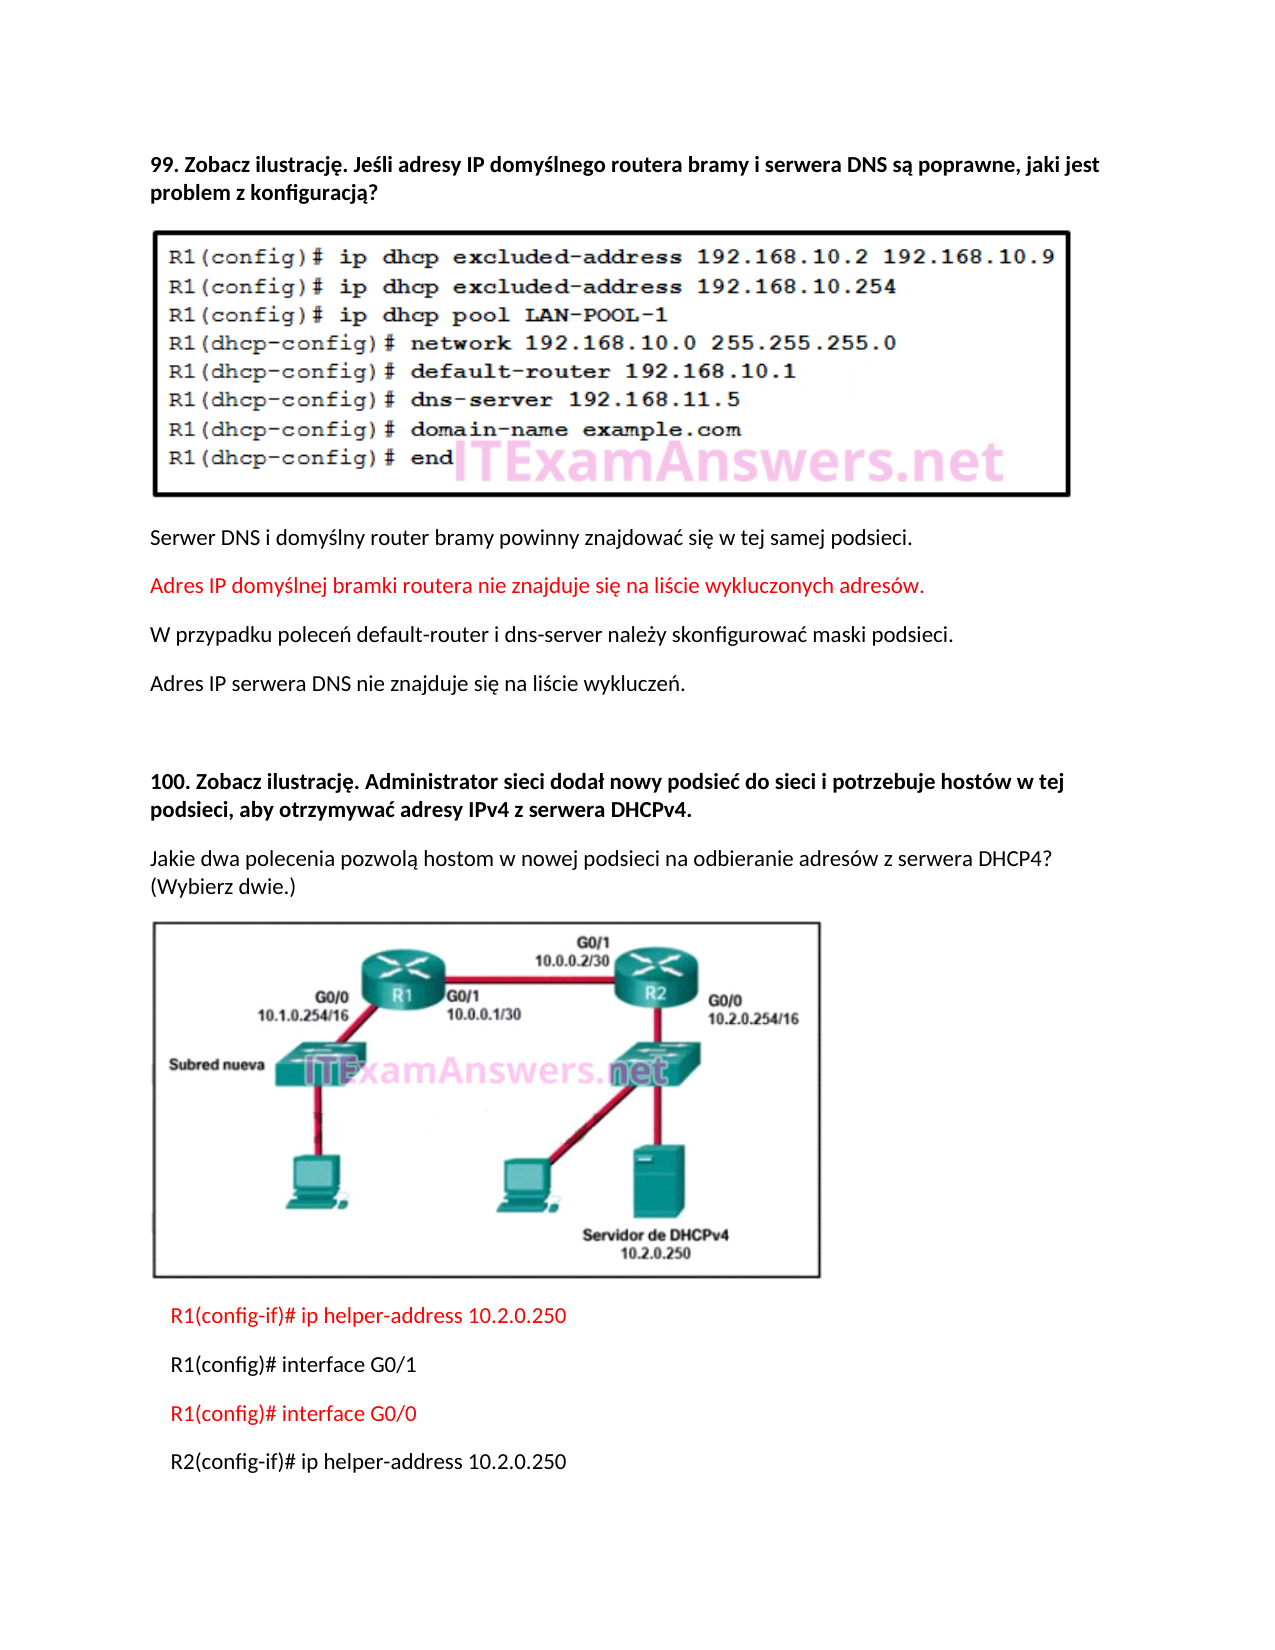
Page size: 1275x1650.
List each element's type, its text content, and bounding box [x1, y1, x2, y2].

text Adres IP serwera DNS nie znajduje się na liście wykluczeń. [150, 669, 1125, 697]
text Serwer DNS i domyślny router bramy powinny znajdować się w tej samej podsieci. [150, 523, 1125, 551]
text R1(config)# interface G0/0 [150, 1399, 1125, 1427]
text W przypadku poleceń default-router i dns-server należy skonfigurować maski podsieci. [150, 620, 1125, 648]
text Jakie dwa polecenia pozwolą hostom w nowej podsieci na odbieranie adresów z serwera DHCP4? (Wybierz dwie.) [150, 844, 1125, 900]
text R2(config-if)# ip helper-address 10.2.0.250 [150, 1447, 1125, 1476]
text 100. Zobacz ilustrację. Administrator sieci dodał nowy podsieć do sieci i potrzebuje hostów w tej podsieci, aby otrzymywać adresy IPv4 z serwera DHCPv4. [150, 767, 1125, 823]
text R1(config-if)# ip helper-address 10.2.0.250 [150, 1301, 1125, 1329]
text 99. Zobacz ilustrację. Jeśli adresy IP domyślnego routera bramy i serwera DNS są poprawne, jaki jest problem z konfiguracją? [150, 150, 1125, 206]
text Adres IP domyślnej bramki routera nie znajduje się na liście wykluczonych adresów. [150, 572, 1125, 599]
text R1(config)# interface G0/1 [150, 1350, 1125, 1378]
